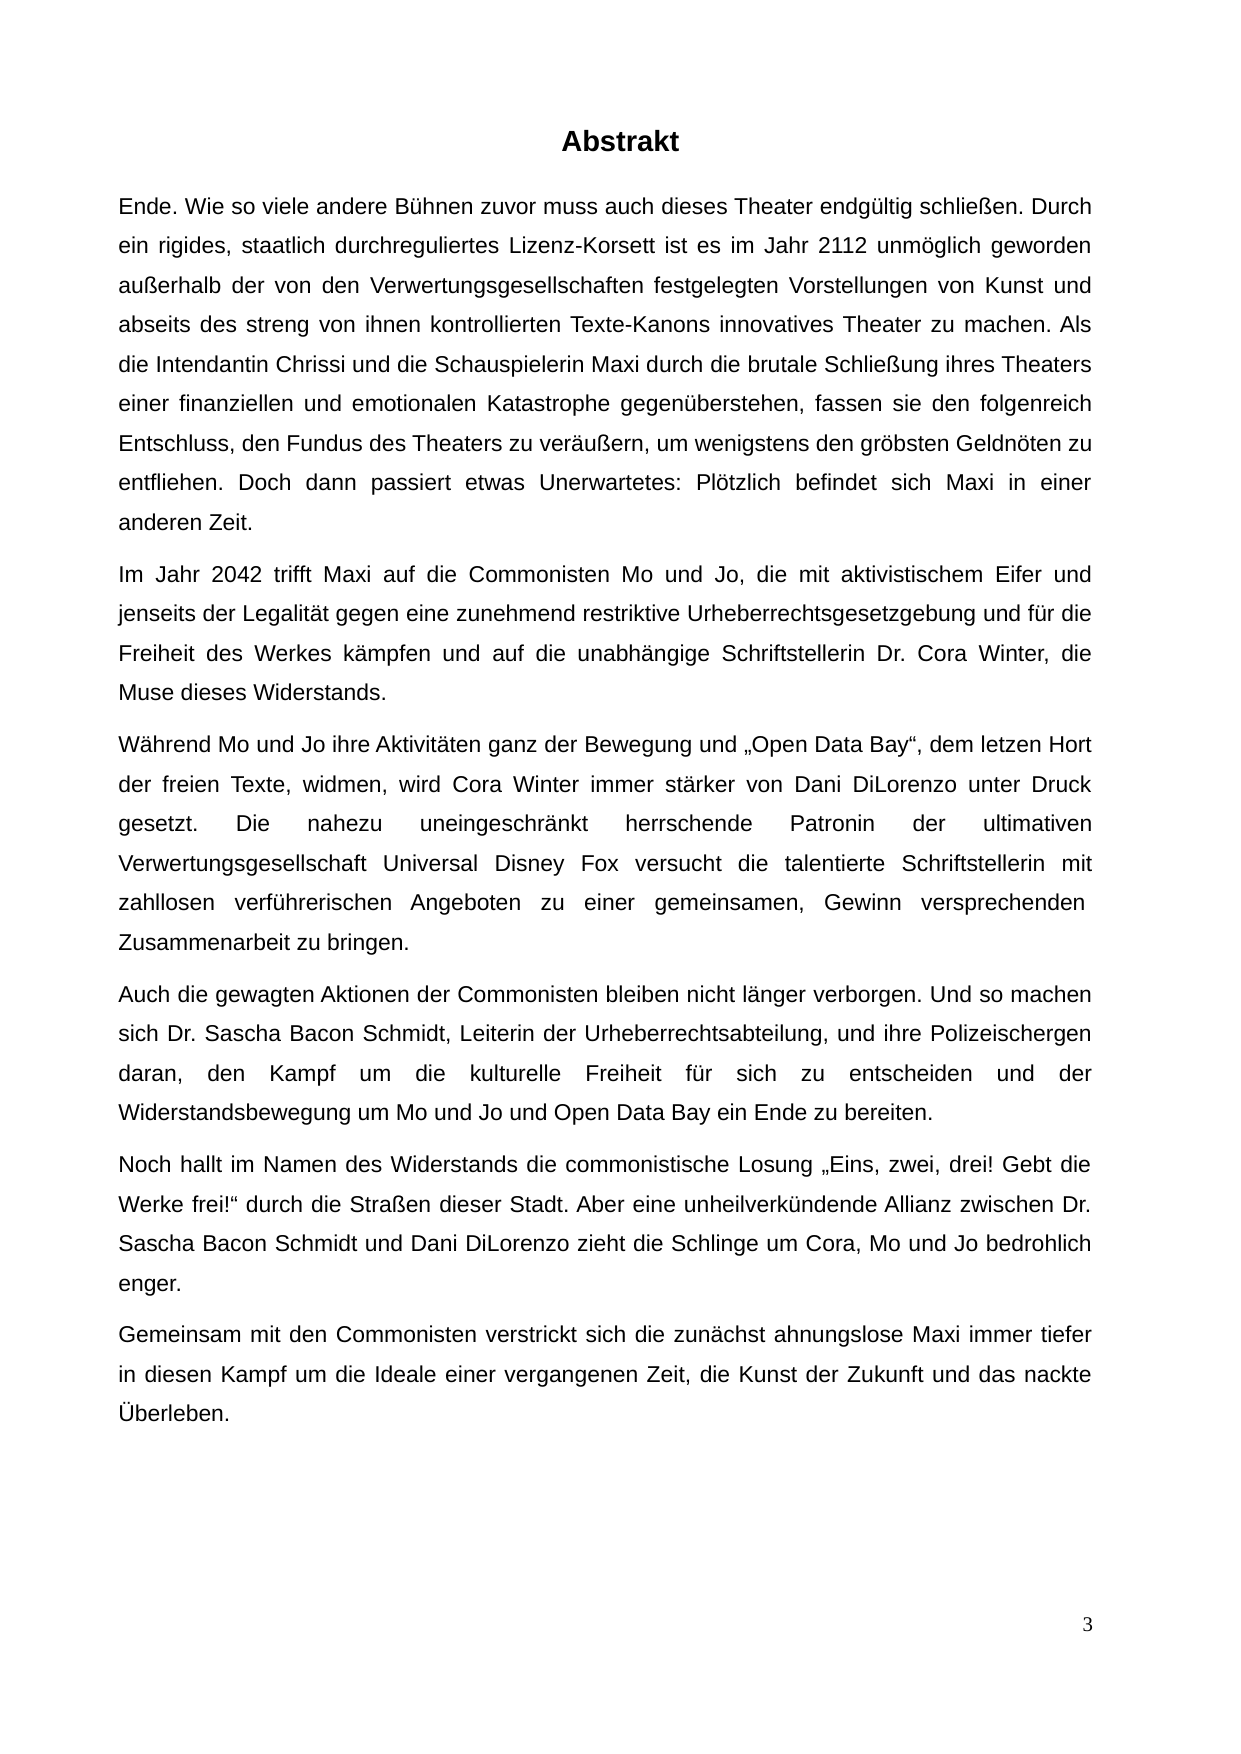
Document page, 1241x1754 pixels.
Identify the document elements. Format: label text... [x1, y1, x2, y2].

text Auch die gewagten Aktionen der Commonisten bleiben nicht länger verborgen. Und so machen sich Dr. Sascha Bacon Schmidt, Leiterin der Urheberrechtsabteilung, und ihre Polizeischergen daran, den Kampf um die kulturelle Freiheit für sich zu entscheiden und der Widerstandsbewegung um Mo und Jo und Open Data Bay ein Ende zu bereiten. [118, 981, 1093, 1125]
text Während Mo und Jo ihre Aktivitäten ganz der Bewegung und „Open Data Bay“, dem letzen Hort der freien Texte, widmen, wird Cora Winter immer stärker von Dani DiLorenzo unter Druck gesetzt. Die nahezu uneingeschränkt herrschende Patronin der ultimativen Verwertungsgesellschaft Universal Disney Fox versucht die talentierte Schriftstellerin mit zahllosen verführerischen Angeboten zu einer gemeinsamen, Gewinn versprechenden Zusammenarbeit zu bringen. [118, 731, 1093, 955]
subtitle Abstrakt [118, 124, 1122, 158]
text Noch hallt im Namen des Widerstands die commonistische Losung „Eins, zwei, drei! Gebt die Werke frei!“ durch die Straßen dieser Stadt. Aber eine unheilverkündende Allianz zwischen Dr. Sascha Bacon Schmidt und Dani DiLorenzo zieht die Schlinge um Cora, Mo und Jo bedrohlich enger. [118, 1151, 1093, 1296]
text Ende. Wie so viele andere Bühnen zuvor muss auch dieses Theater endgültig schließen. Durch ein rigides, staatlich durchreguliertes Lizenz-Korsett ist es im Jahr 2112 unmöglich geworden außerhalb der von den Verwertungsgesellschaften festgelegten Vorstellungen von Kunst und abseits des streng von ihnen kontrollierten Texte-Kanons innovatives Theater zu machen. Als die Intendantin Chrissi und die Schauspielerin Maxi durch die brutale Schließung ihres Theaters einer finanziellen und emotionalen Katastrophe gegenüberstehen, fassen sie den folgenreich Entschluss, den Fundus des Theaters zu veräußern, um wenigstens den gröbsten Geldnöten zu entfliehen. Doch dann passiert etwas Unerwartetes: Plötzlich befindet sich Maxi in einer anderen Zeit. [118, 193, 1093, 535]
text Gemeinsam mit den Commonisten verstrickt sich die zunächst ahnungslose Maxi immer tiefer in diesen Kampf um die Ideale einer vergangenen Zeit, die Kunst der Zukunft und das nackte Überleben. [118, 1321, 1093, 1427]
text Im Jahr 2042 trifft Maxi auf die Commonisten Mo und Jo, die mit aktivistischem Eifer und jenseits der Legalität gegen eine zunehmend restriktive Urheberrechtsgesetzgebung und für die Freiheit des Werkes kämpfen und auf die unabhängige Schriftstellerin Dr. Cora Winter, die Muse dieses Widerstands. [118, 561, 1093, 706]
